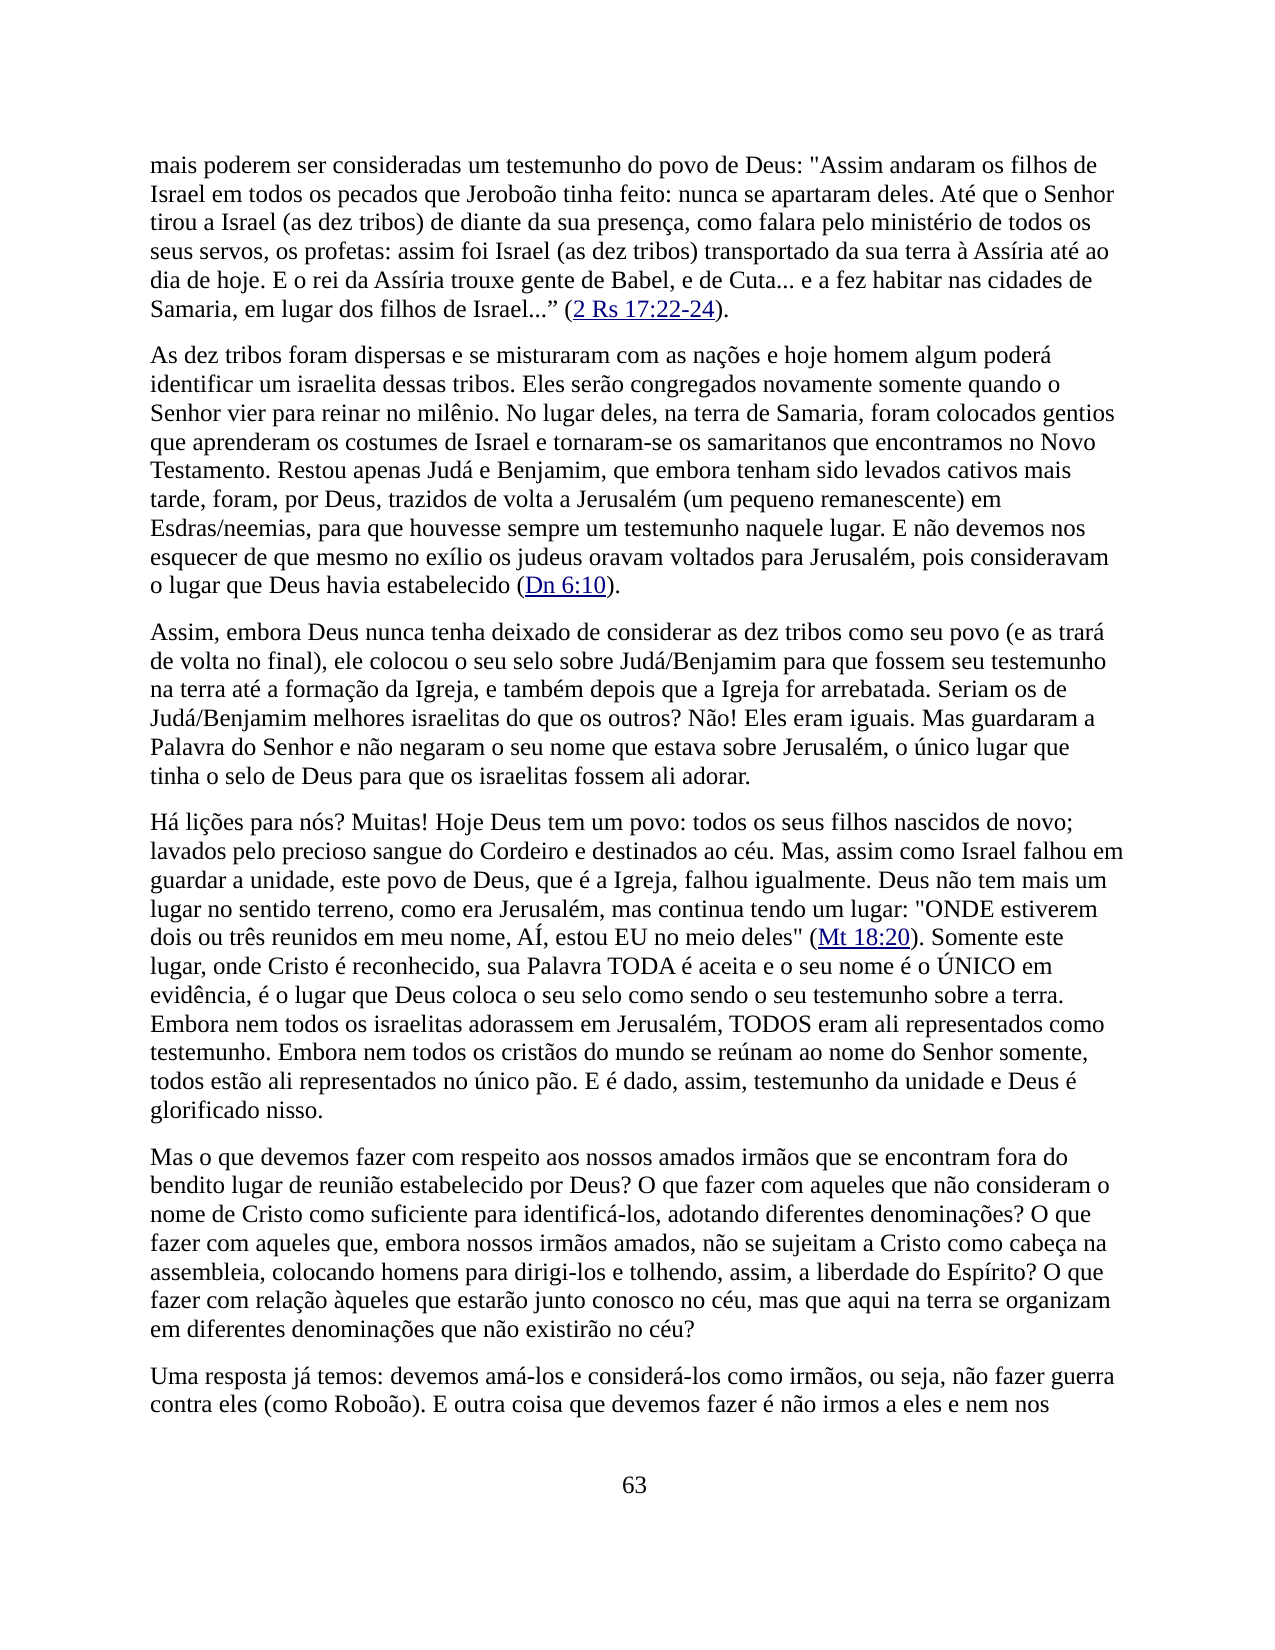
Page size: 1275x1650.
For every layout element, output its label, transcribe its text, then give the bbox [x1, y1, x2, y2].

text As dez tribos foram dispersas e se misturaram com as nações e hoje homem algum poderá identificar um israelita dessas tribos. Eles serão congregados novamente somente quando o Senhor vier para reinar no milênio. No lugar deles, na terra de Samaria, foram colocados gentios que aprenderam os costumes de Israel e tornaram-se os samaritanos que encontramos no Novo Testamento. Restou apenas Judá e Benjamim, que embora tenham sido levados cativos mais tarde, foram, por Deus, trazidos de volta a Jerusalém (um pequeno remanescente) em Esdras/neemias, para que houvesse sempre um testemunho naquele lugar. E não devemos nos esquecer de que mesmo no exílio os judeus oravam voltados para Jerusalém, pois consideravam o lugar que Deus havia estabelecido (Dn 6:10). [150, 340, 1125, 599]
text Assim, embora Deus nunca tenha deixado de considerar as dez tribos como seu povo (e as trará de volta no final), ele colocou o seu selo sobre Judá/Benjamim para que fossem seu testemunho na terra até a formação da Igreja, e também depois que a Igreja for arrebatada. Seriam os de Judá/Benjamim melhores israelitas do que os outros? Não! Eles eram iguais. Mas guardaram a Palavra do Senhor e não negaram o seu nome que estava sobre Jerusalém, o único lugar que tinha o selo de Deus para que os israelitas fossem ali adorar. [150, 617, 1125, 789]
text Há lições para nós? Muitas! Hoje Deus tem um povo: todos os seus filhos nascidos de novo; lavados pelo precioso sangue do Cordeiro e destinados ao céu. Mas, assim como Israel falhou em guardar a unidade, este povo de Deus, que é a Igreja, falhou igualmente. Deus não tem mais um lugar no sentido terreno, como era Jerusalém, mas continua tendo um lugar: "ONDE estiverem dois ou três reunidos em meu nome, AÍ, estou EU no meio deles" (Mt 18:20). Somente este lugar, onde Cristo é reconhecido, sua Palavra TODA é aceita e o seu nome é o ÚNICO em evidência, é o lugar que Deus coloca o seu selo como sendo o seu testemunho sobre a terra. Embora nem todos os israelitas adorassem em Jerusalém, TODOS eram ali representados como testemunho. Embora nem todos os cristãos do mundo se reúnam ao nome do Senhor somente, todos estão ali representados no único pão. E é dado, assim, testemunho da unidade e Deus é glorificado nisso. [150, 807, 1125, 1124]
text Uma resposta já temos: devemos amá-los e considerá-los como irmãos, ou seja, não fazer guerra contra eles (como Roboão). E outra coisa que devemos fazer é não irmos a eles e nem nos [150, 1361, 1125, 1418]
text Mas o que devemos fazer com respeito aos nossos amados irmãos que se encontram fora do bendito lugar de reunião estabelecido por Deus? O que fazer com aqueles que não consideram o nome de Cristo como suficiente para identificá-los, adotando diferentes denominações? O que fazer com aqueles que, embora nossos irmãos amados, não se sujeitam a Cristo como cabeça na assembleia, colocando homens para dirigi-los e tolhendo, assim, a liberdade do Espírito? O que fazer com relação àqueles que estarão junto conosco no céu, mas que aqui na terra se organizam em diferentes denominações que não existirão no céu? [150, 1142, 1125, 1343]
text mais poderem ser consideradas um testemunho do povo de Deus: "Assim andaram os filhos de Israel em todos os pecados que Jeroboão tinha feito: nunca se apartaram deles. Até que o Senhor tirou a Israel (as dez tribos) de diante da sua presença, como falara pelo ministério de todos os seus servos, os profetas: assim foi Israel (as dez tribos) transportado da sua terra à Assíria até ao dia de hoje. E o rei da Assíria trouxe gente de Babel, e de Cuta... e a fez habitar nas cidades de Samaria, em lugar dos filhos de Israel...” (2 Rs 17:22-24). [150, 150, 1125, 322]
